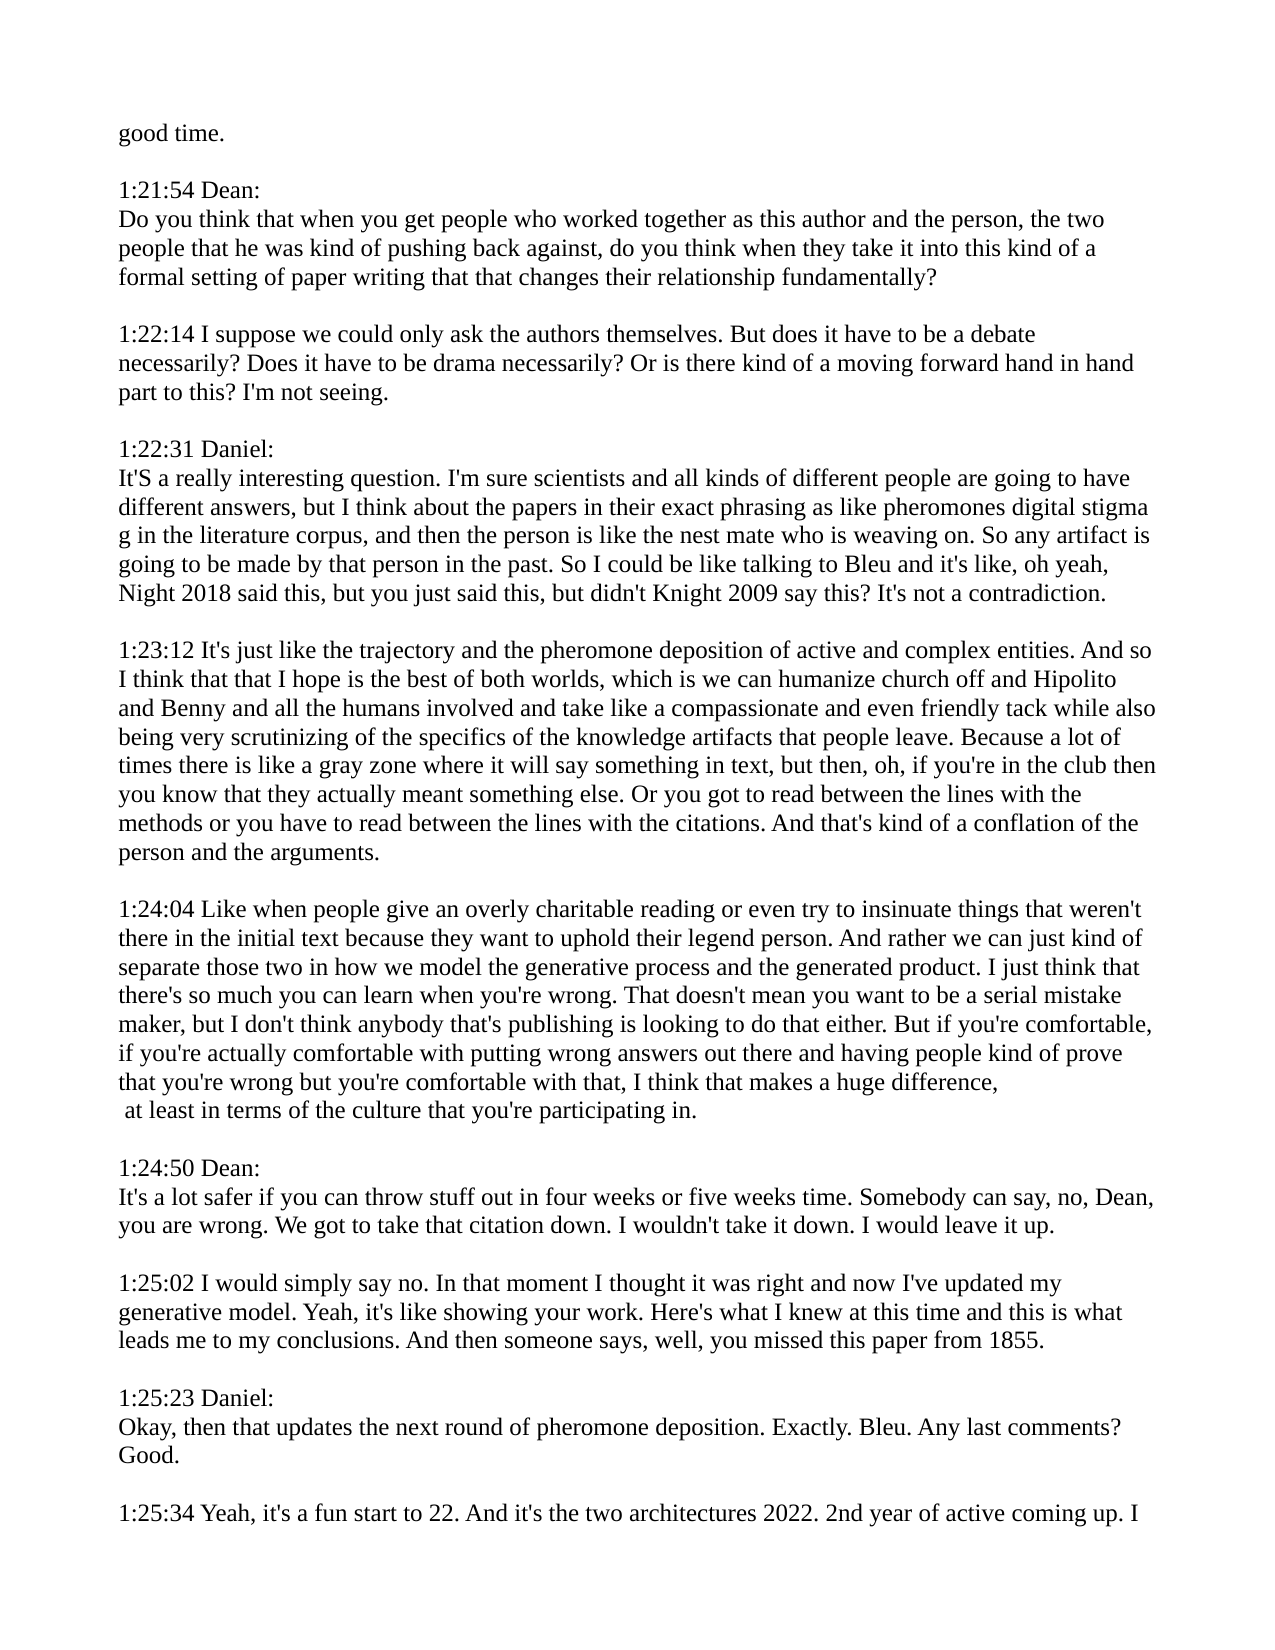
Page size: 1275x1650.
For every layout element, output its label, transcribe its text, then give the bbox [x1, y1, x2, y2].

text good time. 1:21:54 Dean: Do you think that when you get people who worked together as this author and the person, the two people that he was kind of pushing back against, do you think when they take it into this kind of a formal setting of paper writing that that changes their relationship fundamentally? 1:22:14 I suppose we could only ask the authors themselves. But does it have to be a debate necessarily? Does it have to be drama necessarily? Or is there kind of a moving forward hand in hand part to this? I'm not seeing. 1:22:31 Daniel: It'S a really interesting question. I'm sure scientists and all kinds of different people are going to have different answers, but I think about the papers in their exact phrasing as like pheromones digital stigma g in the literature corpus, and then the person is like the nest mate who is weaving on. So any artifact is going to be made by that person in the past. So I could be like talking to Bleu and it's like, oh yeah, Night 2018 said this, but you just said this, but didn't Knight 2009 say this? It's not a contradiction. 1:23:12 It's just like the trajectory and the pheromone deposition of active and complex entities. And so I think that that I hope is the best of both worlds, which is we can humanize church off and Hipolito and Benny and all the humans involved and take like a compassionate and even friendly tack while also being very scrutinizing of the specifics of the knowledge artifacts that people leave. Because a lot of times there is like a gray zone where it will say something in text, but then, oh, if you're in the club then you know that they actually meant something else. Or you got to read between the lines with the methods or you have to read between the lines with the citations. And that's kind of a conflation of the person and the arguments. 1:24:04 Like when people give an overly charitable reading or even try to insinuate things that weren't there in the initial text because they want to uphold their legend person. And rather we can just kind of separate those two in how we model the generative process and the generated product. I just think that there's so much you can learn when you're wrong. That doesn't mean you want to be a serial mistake maker, but I don't think anybody that's publishing is looking to do that either. But if you're comfortable, if you're actually comfortable with putting wrong answers out there and having people kind of prove that you're wrong but you're comfortable with that, I think that makes a huge difference, [118, 118, 1157, 1096]
text at least in terms of the culture that you're participating in. 1:24:50 Dean: It's a lot safer if you can throw stuff out in four weeks or five weeks time. Somebody can say, no, Dean, you are wrong. We got to take that citation down. I wouldn't take it down. I would leave it up. 1:25:02 I would simply say no. In that moment I thought it was right and now I've updated my generative model. Yeah, it's like showing your work. Here's what I knew at this time and this is what leads me to my conclusions. And then someone says, well, you missed this paper from 1855. 1:25:23 Daniel: Okay, then that updates the next round of pheromone deposition. Exactly. Bleu. Any last comments? Good. 1:25:34 Yeah, it's a fun start to 22. And it's the two architectures 2022. 2nd year of active coming up. I [118, 1096, 1157, 1527]
